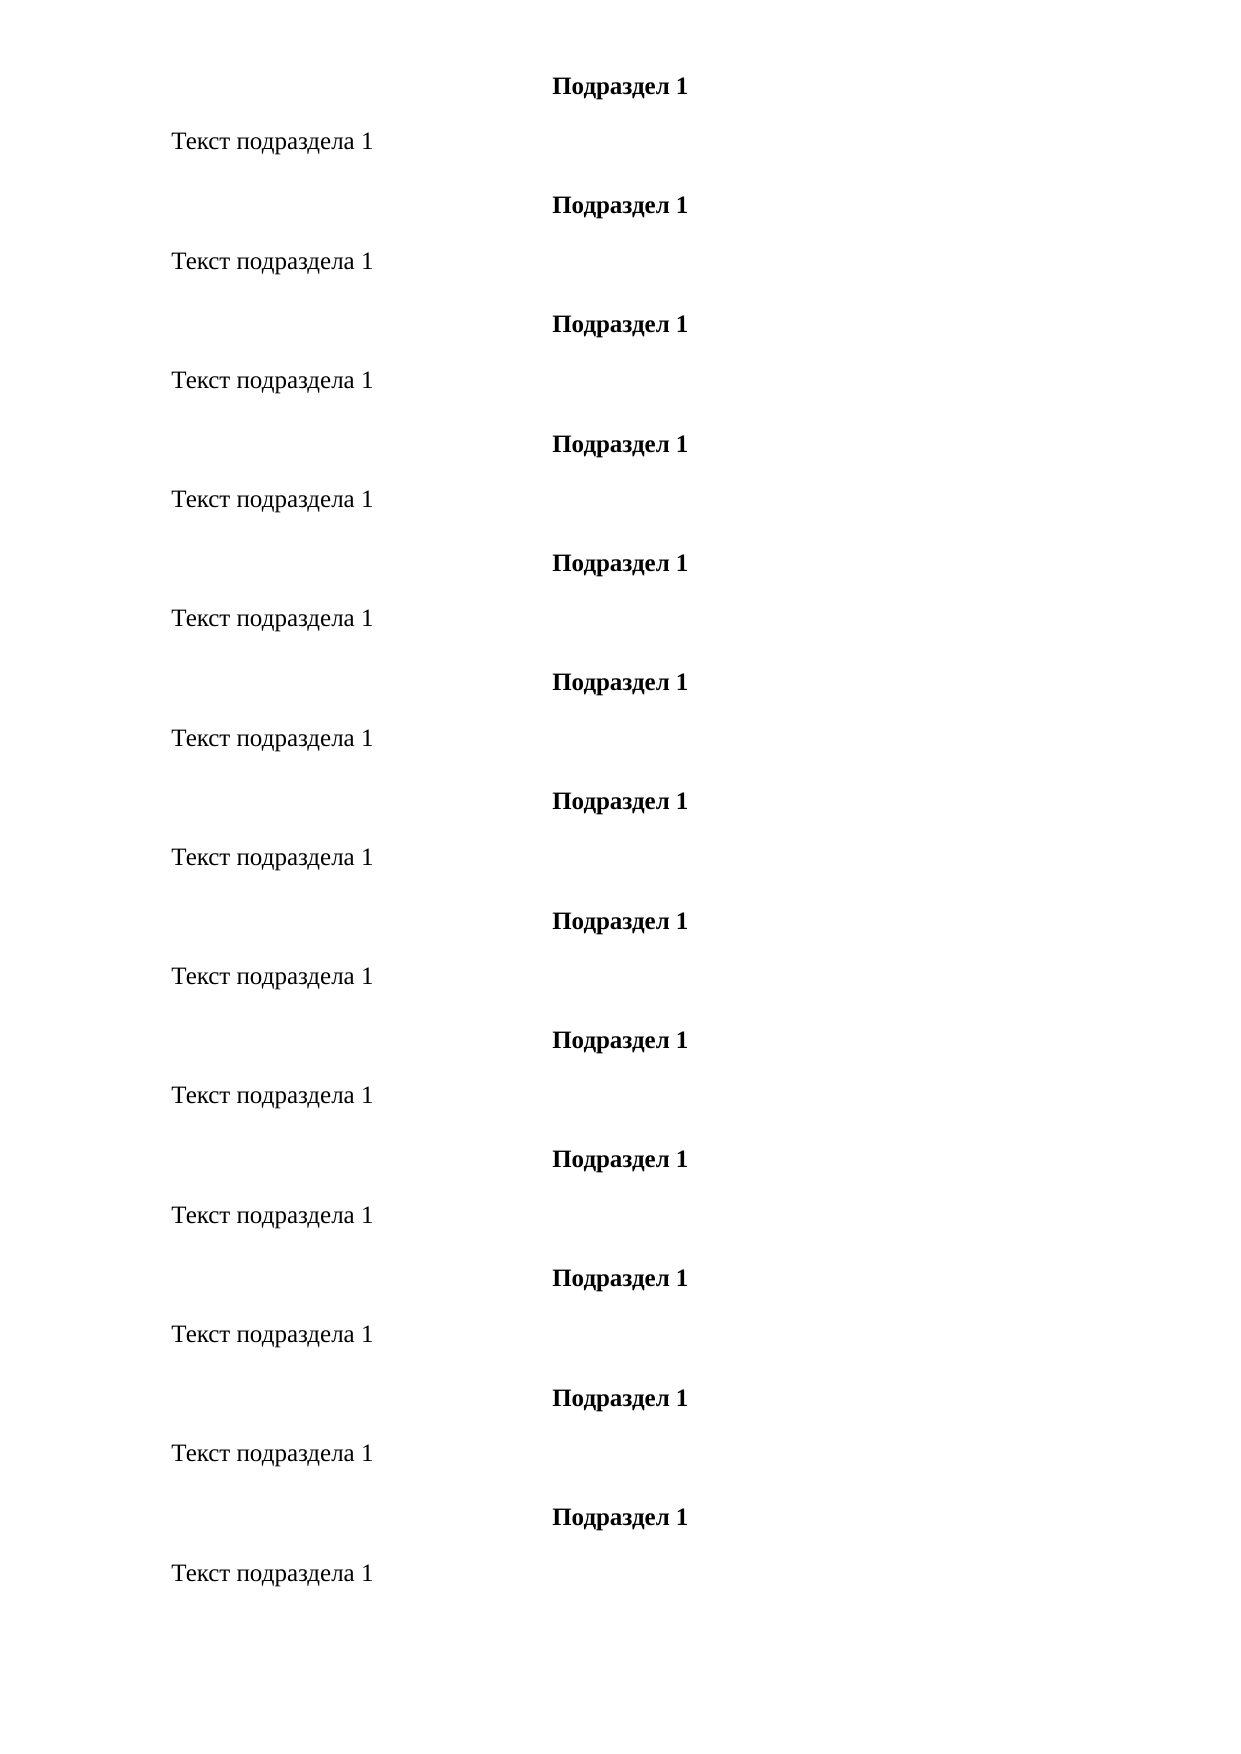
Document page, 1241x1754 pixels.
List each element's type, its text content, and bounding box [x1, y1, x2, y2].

subtitle Подраздел 1 [118, 1502, 1122, 1531]
subtitle Подраздел 1 [118, 786, 1122, 815]
subtitle Подраздел 1 [118, 429, 1122, 457]
subtitle Подраздел 1 [118, 906, 1122, 934]
text Текст подраздела 1 [118, 365, 1122, 394]
subtitle Подраздел 1 [118, 548, 1122, 577]
subtitle Подраздел 1 [118, 1383, 1122, 1412]
subtitle Подраздел 1 [118, 71, 1122, 99]
text Текст подраздела 1 [118, 723, 1122, 752]
subtitle Подраздел 1 [118, 190, 1122, 219]
subtitle Подраздел 1 [118, 667, 1122, 696]
subtitle Подраздел 1 [118, 309, 1122, 338]
text Текст подраздела 1 [118, 484, 1122, 513]
subtitle Подраздел 1 [118, 1025, 1122, 1054]
text Текст подраздела 1 [118, 1558, 1122, 1586]
text Текст подраздела 1 [118, 842, 1122, 871]
text Текст подраздела 1 [118, 961, 1122, 990]
text Текст подраздела 1 [118, 1081, 1122, 1109]
subtitle Подраздел 1 [118, 1144, 1122, 1173]
text Текст подраздела 1 [118, 1319, 1122, 1348]
subtitle Подраздел 1 [118, 1263, 1122, 1292]
text Текст подраздела 1 [118, 246, 1122, 274]
text Текст подраздела 1 [118, 1438, 1122, 1467]
text Текст подраздела 1 [118, 126, 1122, 155]
text Текст подраздела 1 [118, 603, 1122, 632]
text Текст подраздела 1 [118, 1200, 1122, 1229]
